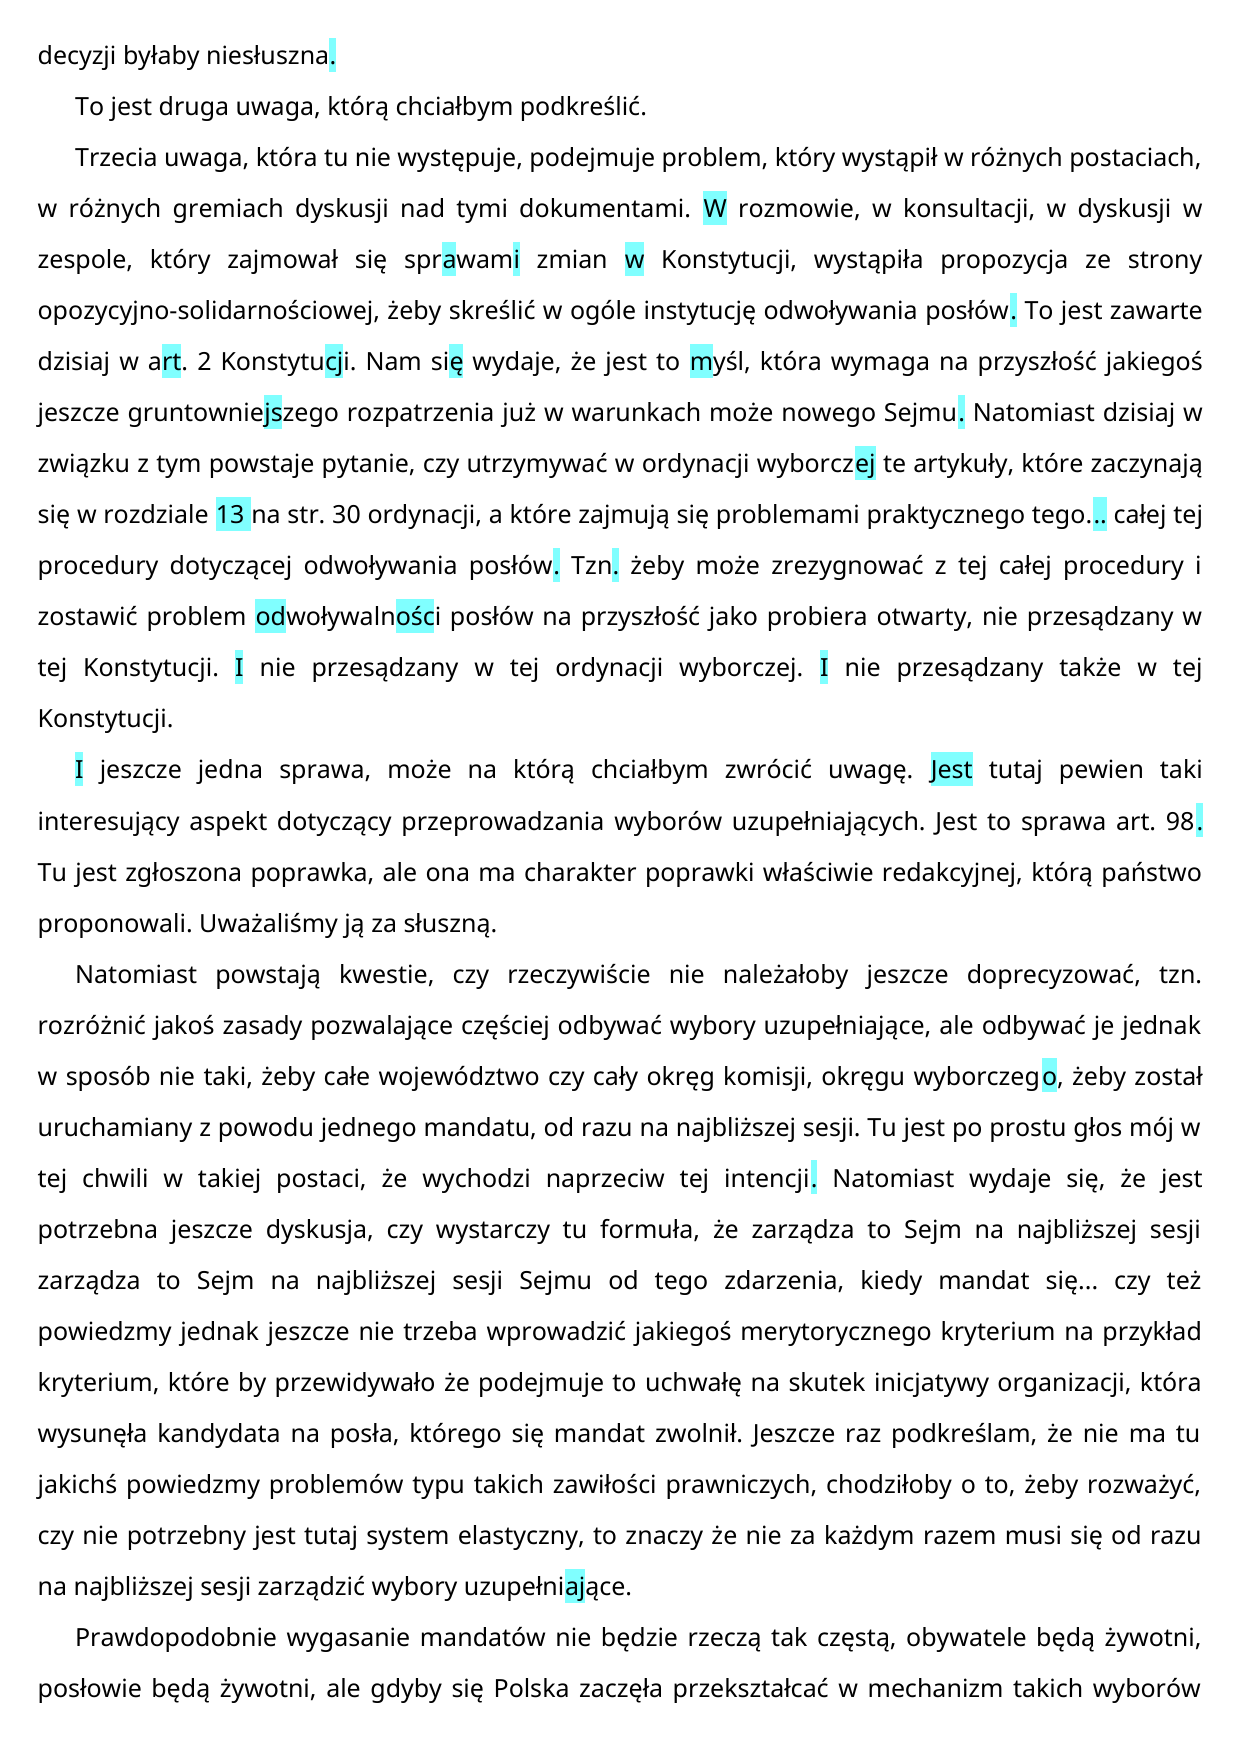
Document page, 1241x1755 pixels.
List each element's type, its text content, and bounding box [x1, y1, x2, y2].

text decyzji byłaby niesłuszna. [37, 37, 1203, 72]
text I jeszcze jedna sprawa, może na którą chciałbym zwrócić uwagę. Jest tutaj pewien taki interesujący aspekt dotyczący przeprowadzania wyborów uzupełniających. Jest to sprawa art. 98. Tu jest zgłoszona poprawka, ale ona ma charakter poprawki właściwie redakcyjnej, którą państwo proponowali. Uważaliśmy ją za słuszną. [37, 752, 1203, 939]
text To jest druga uwaga, którą chciałbym podkreślić. [37, 88, 1203, 123]
text Trzecia uwaga, która tu nie występuje, podejmuje problem, który wystąpił w różnych postaciach, w różnych gremiach dyskusji nad tymi dokumentami. W rozmowie, w konsultacji, w dyskusji w zespole, który zajmował się sprawami zmian w Konstytucji, wystąpiła propozycja ze strony opozycyjno-solidarnościowej, żeby skreślić w ogóle instytucję odwoływania posłów. To jest zawarte dzisiaj w art. 2 Konstytucji. Nam się wydaje, że jest to myśl, która wymaga na przyszłość jakiegoś jeszcze gruntowniejszego rozpatrzenia już w warunkach może nowego Sejmu. Natomiast dzisiaj w związku z tym powstaje pytanie, czy utrzymywać w ordynacji wyborczej te artykuły, które zaczynają się w rozdziale 13 na str. 30 ordynacji, a które zajmują się problemami praktycznego tego... całej tej procedury dotyczącej odwoływania posłów. Tzn. żeby może zrezygnować z tej całej procedury i zostawić problem odwoływalności posłów na przyszłość jako probiera otwarty, nie przesądzany w tej Konstytucji. I nie przesądzany w tej ordynacji wyborczej. I nie przesądzany także w tej Konstytucji. [37, 139, 1203, 735]
text Natomiast powstają kwestie, czy rzeczywiście nie należałoby jeszcze doprecyzować, tzn. rozróżnić jakoś zasady pozwalające częściej odbywać wybory uzupełniające, ale odbywać je jednak w sposób nie taki, żeby całe województwo czy cały okręg komisji, okręgu wyborczego, żeby został uruchamiany z powodu jednego mandatu, od razu na najbliższej sesji. Tu jest po prostu głos mój w tej chwili w takiej postaci, że wychodzi naprzeciw tej intencji. Natomiast wydaje się, że jest potrzebna jeszcze dyskusja, czy wystarczy tu formuła, że zarządza to Sejm na najbliższej sesji zarządza to Sejm na najbliższej sesji Sejmu od tego zdarzenia, kiedy mandat się... czy też powiedzmy jednak jeszcze nie trzeba wprowadzić jakiegoś merytorycznego kryterium na przykład kryterium, które by przewidywało że podejmuje to uchwałę na skutek inicjatywy organizacji, która wysunęła kandydata na posła, którego się mandat zwolnił. Jeszcze raz podkreślam, że nie ma tu jakichś powiedzmy problemów typu takich zawiłości prawniczych, chodziłoby o to, żeby rozważyć, czy nie potrzebny jest tutaj system elastyczny, to znaczy że nie za każdym razem musi się od razu na najbliższej sesji zarządzić wybory uzupełniające. [37, 956, 1203, 1603]
text Prawdopodobnie wygasanie mandatów nie będzie rzeczą tak częstą, obywatele będą żywotni, posłowie będą żywotni, ale gdyby się Polska zaczęła przekształcać w mechanizm takich wyborów [37, 1620, 1203, 1705]
